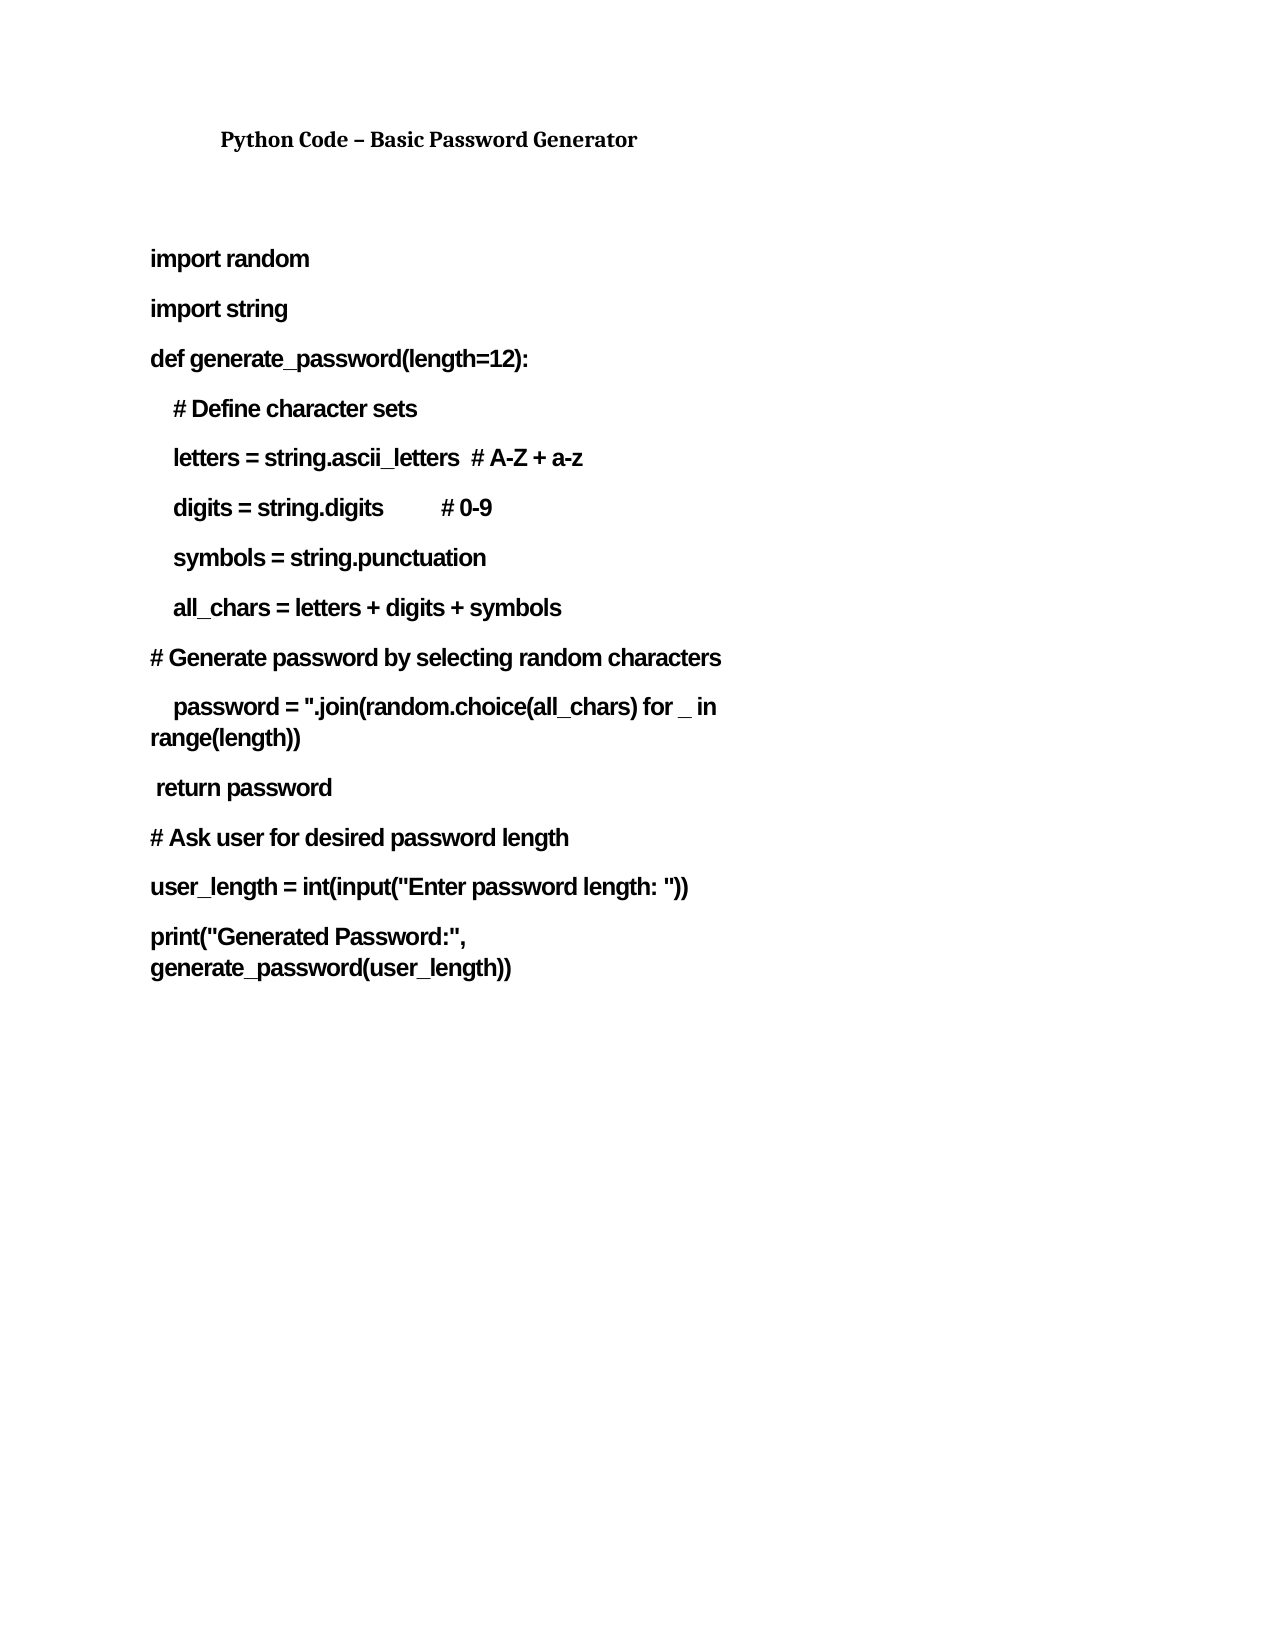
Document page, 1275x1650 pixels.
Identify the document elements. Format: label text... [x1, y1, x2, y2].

text import string [150, 293, 765, 323]
text # Define character sets [150, 392, 765, 423]
text # Generate password by selecting random characters [150, 641, 765, 672]
text symbols = string.punctuation [150, 542, 765, 572]
text password = ''.join(random.choice(all_chars) for _ in range(length)) [150, 691, 765, 752]
text import random [150, 243, 765, 274]
text letters = string.ascii_letters # A-Z + a-z [150, 442, 765, 473]
text digits = string.digits # 0-9 [150, 492, 765, 523]
text all_chars = letters + digits + symbols [150, 592, 765, 622]
text def generate_password(length=12): [150, 343, 765, 373]
text Python Code – Basic Password Generator [150, 127, 1125, 153]
text user_length = int(input("Enter password length: ")) [150, 871, 765, 902]
text return password [150, 772, 765, 802]
text print("Generated Password:", generate_password(user_length)) [150, 921, 765, 982]
text # Ask user for desired password length [150, 821, 765, 852]
